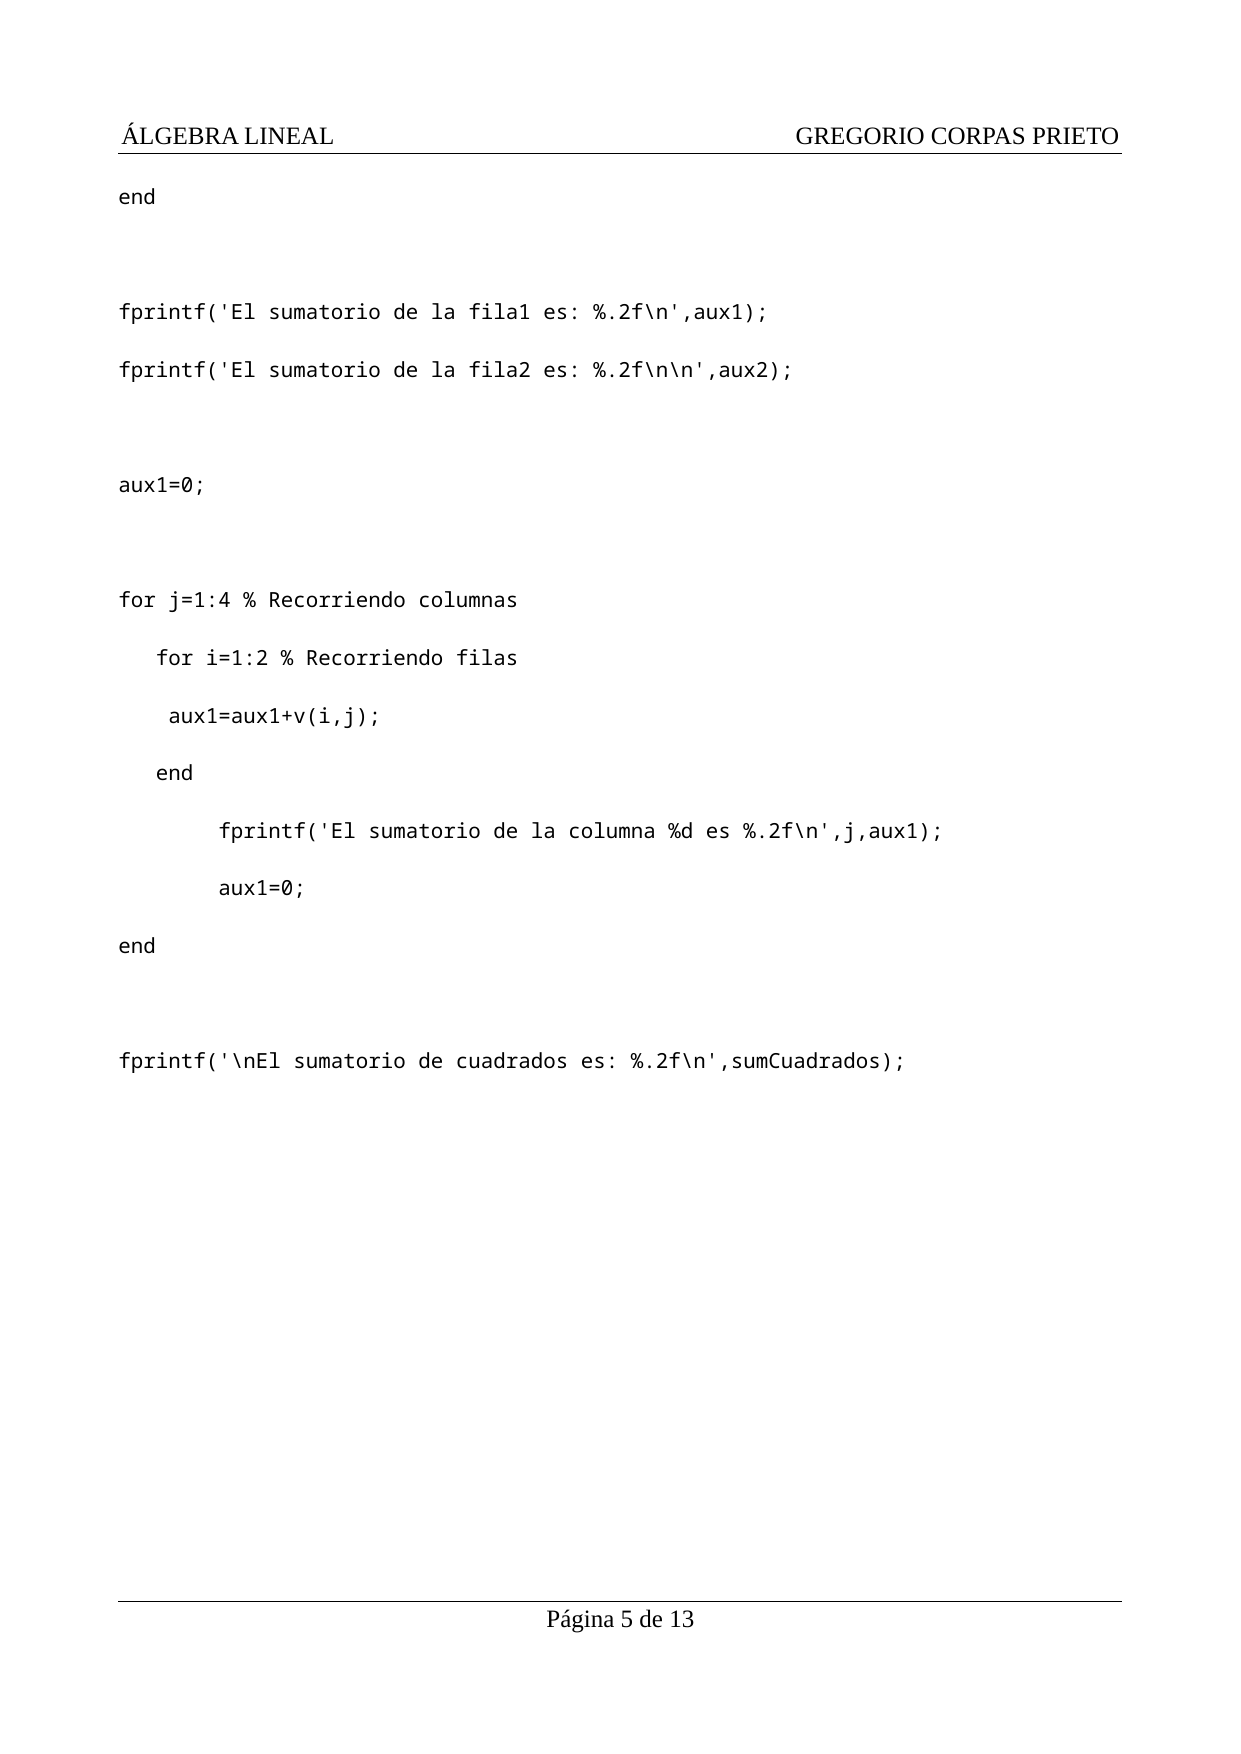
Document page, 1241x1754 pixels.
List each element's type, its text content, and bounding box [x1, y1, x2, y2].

text aux1=aux1+v(i,j); [118, 701, 1122, 729]
text fprintf('El sumatorio de la fila2 es: %.2f\n\n',aux2); [118, 355, 1122, 383]
text aux1=0; [118, 470, 1122, 499]
text for i=1:2 % Recorriendo filas [118, 643, 1122, 672]
text for j=1:4 % Recorriendo columnas [118, 586, 1122, 614]
text end [118, 182, 1122, 211]
text fprintf('\nEl sumatorio de cuadrados es: %.2f\n',sumCuadrados); [118, 1046, 1122, 1075]
text end [118, 758, 1122, 787]
text aux1=0; [118, 873, 1122, 902]
text fprintf('El sumatorio de la fila1 es: %.2f\n',aux1); [118, 297, 1122, 326]
text end [118, 931, 1122, 959]
text fprintf('El sumatorio de la columna %d es %.2f\n',j,aux1); [118, 816, 1122, 844]
